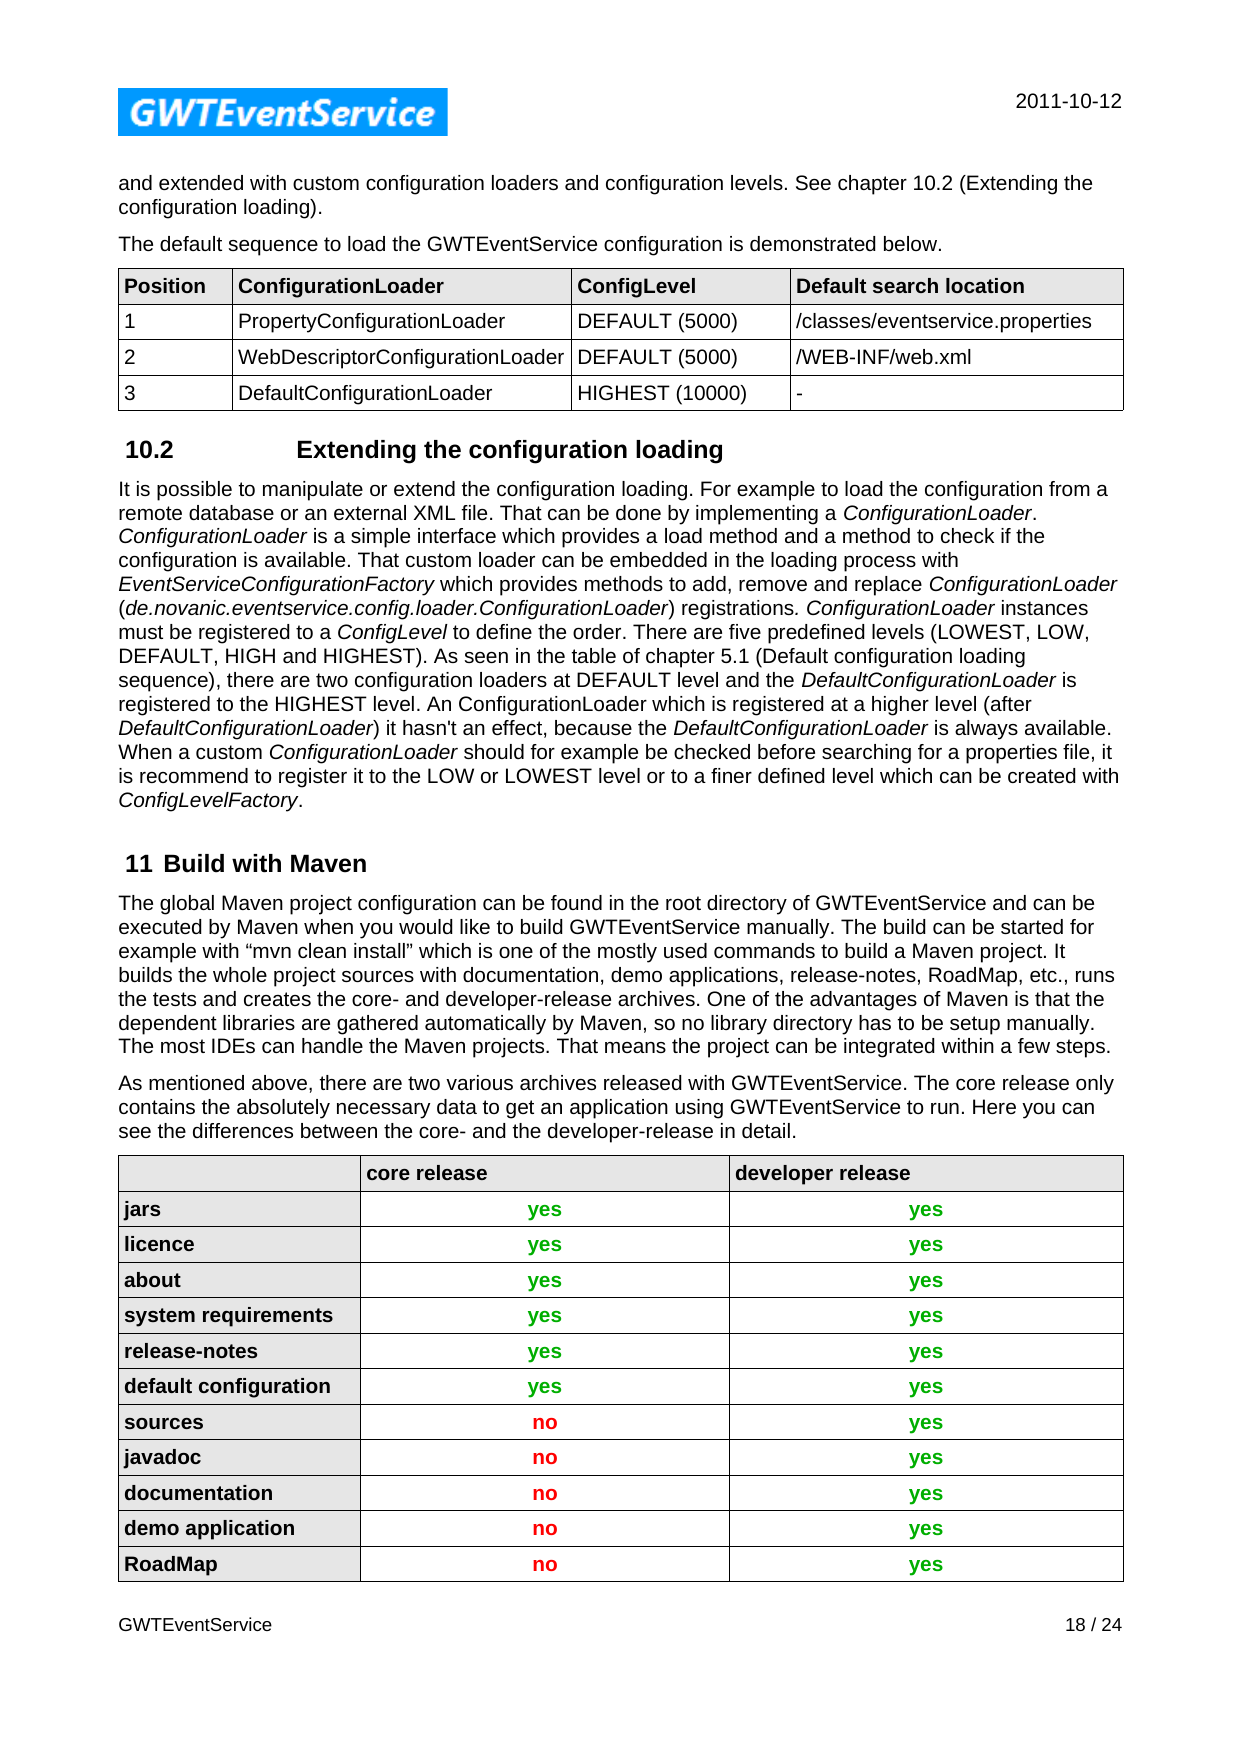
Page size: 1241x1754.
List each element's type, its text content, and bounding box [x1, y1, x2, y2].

table_cell javadoc [119, 1440, 360, 1475]
table_cell licence [119, 1227, 360, 1262]
table_cell default configuration [119, 1369, 360, 1404]
text The default sequence to load the GWTEventService configuration is demonstrated below. [118, 232, 1122, 256]
table_cell yes [730, 1334, 1123, 1368]
table_cell no [361, 1440, 729, 1475]
table_cell no [361, 1476, 729, 1510]
table_cell yes [730, 1192, 1123, 1226]
table_cell WebDescriptorConfigurationLoader [233, 340, 571, 375]
picture [118, 88, 448, 136]
table_cell jars [119, 1192, 360, 1226]
table_cell DEFAULT (5000) [572, 340, 790, 375]
table_cell yes [730, 1369, 1123, 1404]
table_cell 3 [119, 376, 232, 410]
table_cell yes [361, 1192, 729, 1226]
text It is possible to manipulate or extend the configuration loading. For example to load the configuration from a remote database or an external XML file. That can be done by implementing a ConfigurationLoader. ConfigurationLoader is a simple interface which provides a load method and a method to check if the configuration is available. That custom loader can be embedded in the loading process with EventServiceConfigurationFactory which provides methods to add, remove and replace ConfigurationLoader (de.novanic.eventservice.config.loader.ConfigurationLoader) registrations. ConfigurationLoader instances must be registered to a ConfigLevel to define the order. There are five predefined levels (LOWEST, LOW, DEFAULT, HIGH and HIGHEST). As seen in the table of chapter 5.1 (Default configuration loading sequence), there are two configuration loaders at DEFAULT level and the DefaultConfigurationLoader is registered to the HIGHEST level. An ConfigurationLoader which is registered at a higher level (after DefaultConfigurationLoader) it hasn't an effect, because the DefaultConfigurationLoader is always available. When a custom ConfigurationLoader should for example be checked before searching for a properties file, it is recommend to register it to the LOW or LOWEST level or to a finer defined level which can be created with ConfigLevelFactory. [118, 476, 1122, 812]
table_cell yes [730, 1405, 1123, 1439]
table_header developer release [730, 1156, 1123, 1191]
table_header ConfigLevel [572, 269, 790, 304]
table_cell DefaultConfigurationLoader [233, 376, 571, 410]
table_cell yes [361, 1334, 729, 1368]
table_cell yes [730, 1547, 1123, 1581]
subtitle Extending the configuration loading [118, 435, 1122, 464]
table_cell 1 [119, 305, 232, 339]
table_header Position [119, 269, 232, 304]
table_cell yes [361, 1263, 729, 1297]
table_cell PropertyConfigurationLoader [233, 305, 571, 339]
table_cell DEFAULT (5000) [572, 305, 790, 339]
text The global Maven project configuration can be found in the root directory of GWTEventService and can be executed by Maven when you would like to build GWTEventService manually. The build can be started for example with “mvn clean install” which is one of the mostly used commands to build a Maven project. It builds the whole project sources with documentation, demo applications, release-notes, RoadMap, etc., runs the tests and creates the core- and developer-release archives. One of the advantages of Maven is that the dependent libraries are gathered automatically by Maven, so no library directory has to be setup manually. The most IDEs can handle the Maven projects. That means the project can be integrated within a few steps. [118, 891, 1122, 1058]
table_cell 2 [119, 340, 232, 375]
text and extended with custom configuration loaders and configuration levels. See chapter 10.2 (Extending the configuration loading). [118, 171, 1122, 219]
subtitle Build with Maven [118, 849, 1122, 878]
table_cell yes [730, 1476, 1123, 1510]
table_cell yes [730, 1227, 1123, 1262]
table_cell /classes/eventservice.properties [791, 305, 1123, 339]
table_cell yes [730, 1263, 1123, 1297]
table_cell yes [361, 1369, 729, 1404]
table_cell no [361, 1511, 729, 1546]
table_header Default search location [791, 269, 1123, 304]
table_cell documentation [119, 1476, 360, 1510]
table_cell demo application [119, 1511, 360, 1546]
table_cell release-notes [119, 1334, 360, 1368]
table_cell - [791, 376, 1123, 410]
text As mentioned above, there are two various archives released with GWTEventService. The core release only contains the absolutely necessary data to get an application using GWTEventService to run. Here you can see the differences between the core- and the developer-release in detail. [118, 1071, 1122, 1143]
table_cell yes [730, 1298, 1123, 1333]
table_header core release [361, 1156, 729, 1191]
table_cell yes [730, 1440, 1123, 1475]
table_cell yes [361, 1227, 729, 1262]
table_header [119, 1156, 360, 1191]
table_cell yes [730, 1511, 1123, 1546]
table_cell yes [361, 1298, 729, 1333]
table_cell no [361, 1405, 729, 1439]
table_cell about [119, 1263, 360, 1297]
table_cell HIGHEST (10000) [572, 376, 790, 410]
table_cell sources [119, 1405, 360, 1439]
table_cell /WEB-INF/web.xml [791, 340, 1123, 375]
table_cell no [361, 1547, 729, 1581]
table_header ConfigurationLoader [233, 269, 571, 304]
table_cell system requirements [119, 1298, 360, 1333]
table_cell RoadMap [119, 1547, 360, 1581]
